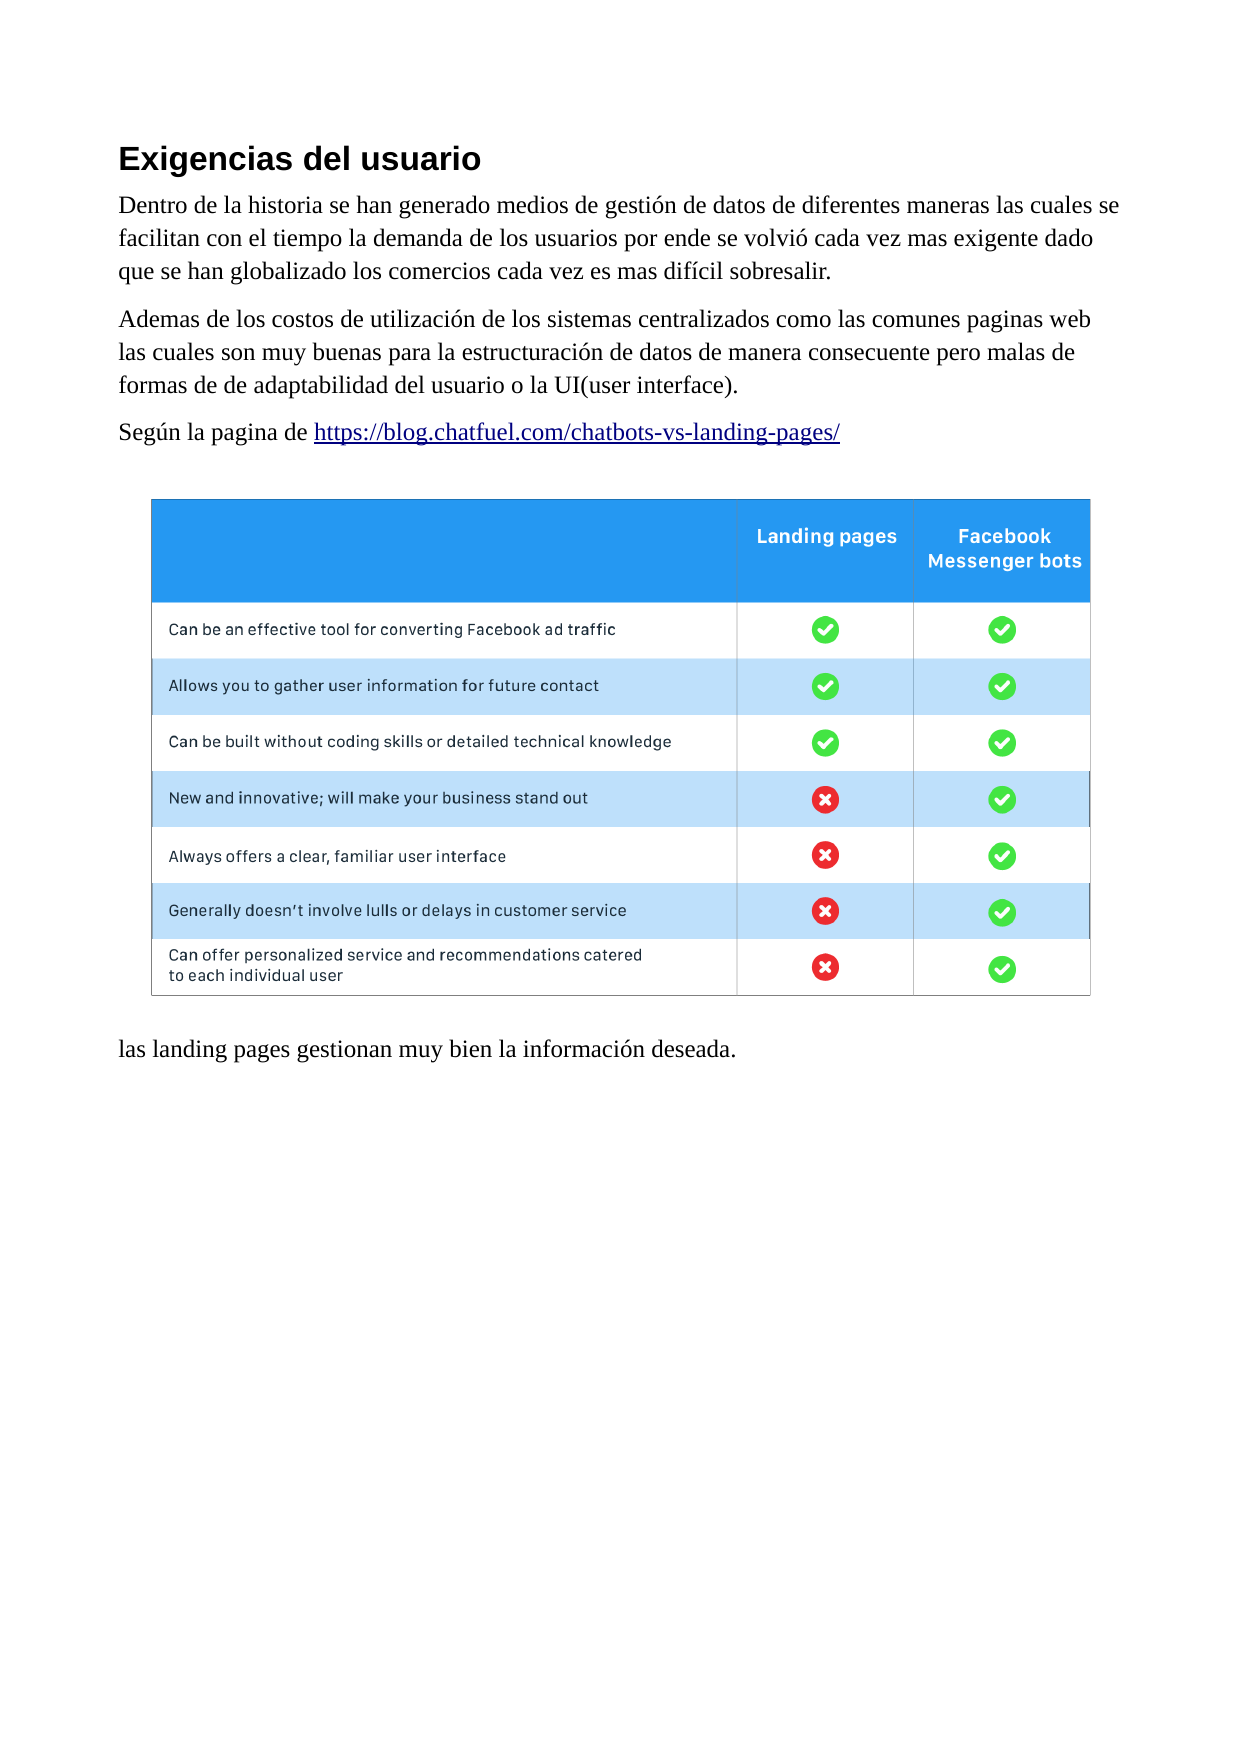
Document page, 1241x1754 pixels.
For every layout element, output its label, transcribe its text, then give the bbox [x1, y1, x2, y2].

subtitle Exigencias del usuario [118, 139, 1122, 178]
text Según la pagina de https://blog.chatfuel.com/chatbots-vs-landing-pages/ [118, 417, 1122, 446]
text Dentro de la historia se han generado medios de gestión de datos de diferentes maneras las cuales se facilitan con el tiempo la demanda de los usuarios por ende se volvió cada vez mas exigente dado que se han globalizado los comercios cada vez es mas difícil sobresalir. [118, 190, 1122, 285]
picture [118, 465, 1123, 1030]
text las landing pages gestionan muy bien la información deseada. [118, 1030, 1122, 1063]
text Ademas de los costos de utilización de los sistemas centralizados como las comunes paginas web las cuales son muy buenas para la estructuración de datos de manera consecuente pero malas de formas de de adaptabilidad del usuario o la UI(user interface). [118, 304, 1122, 398]
